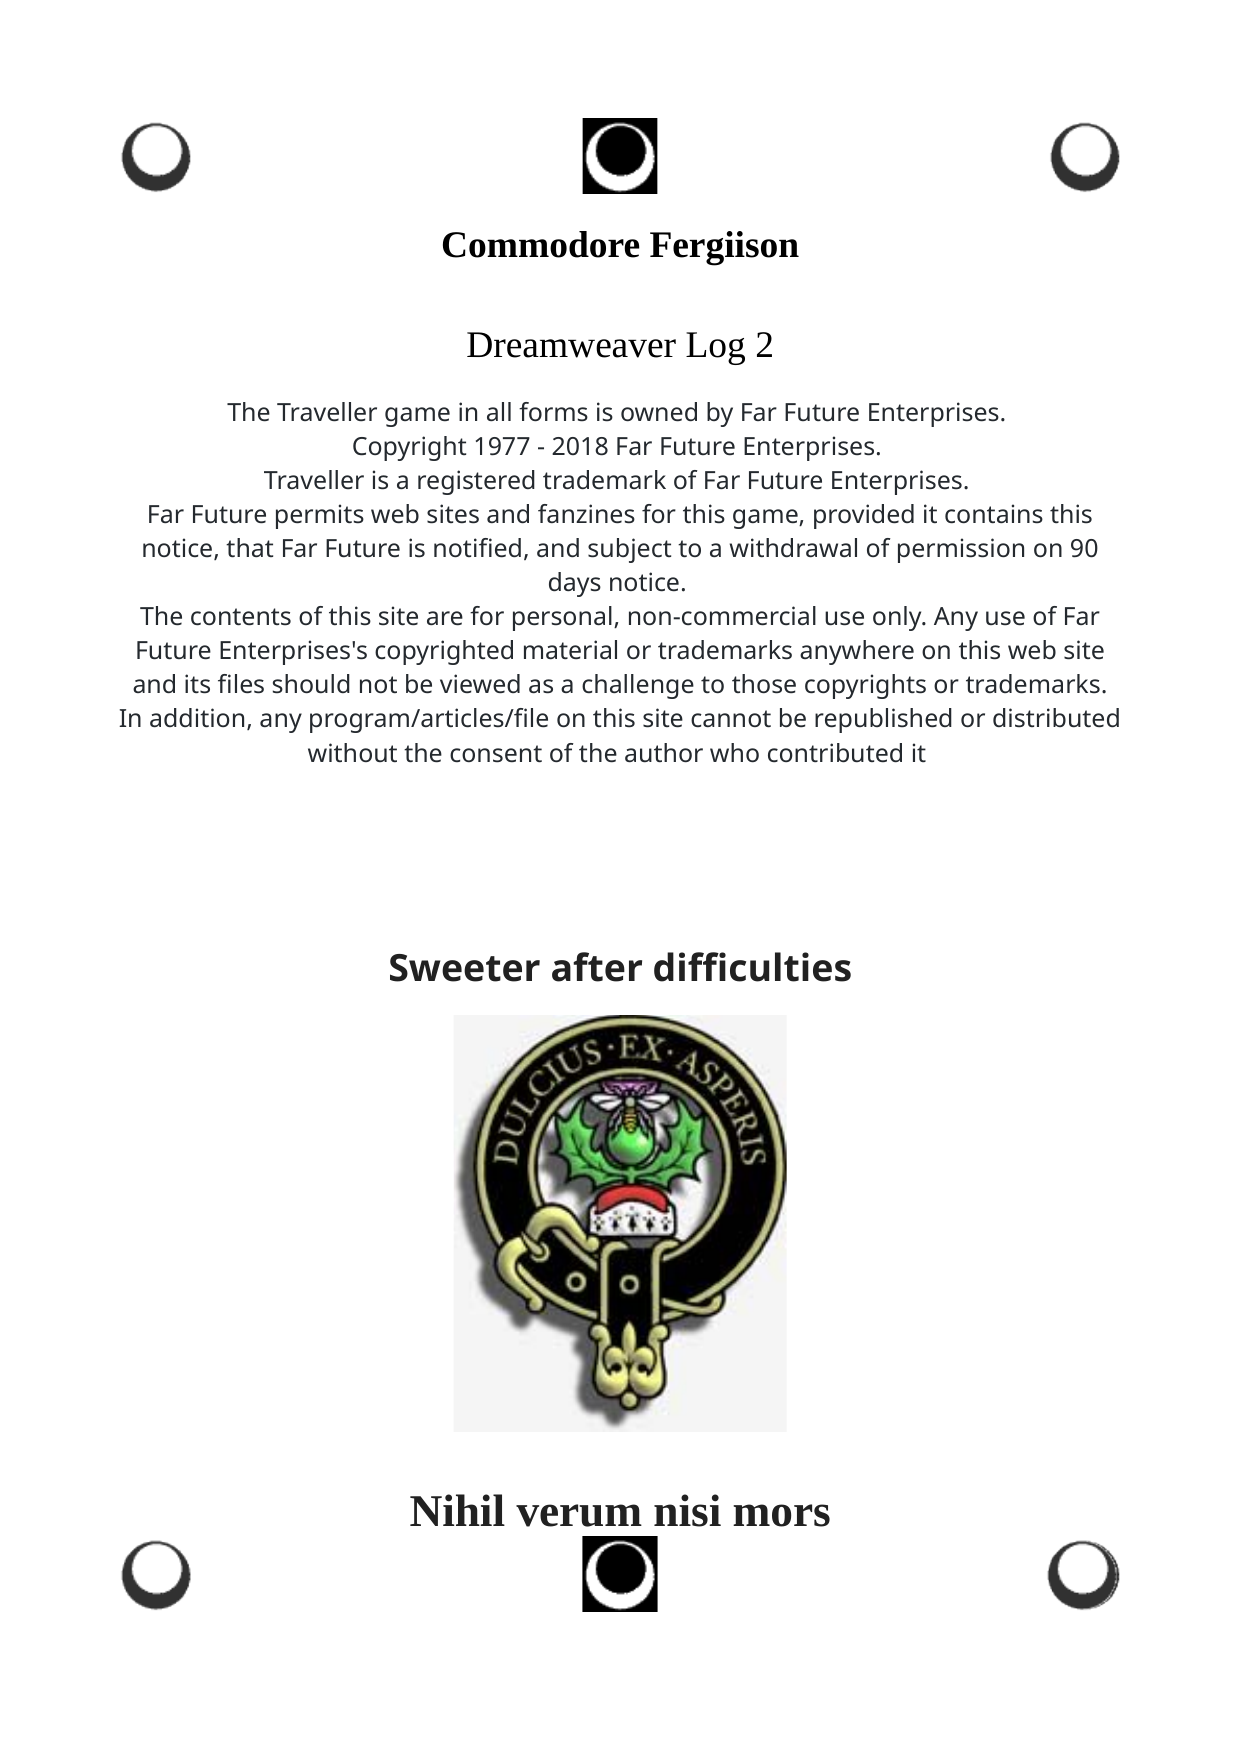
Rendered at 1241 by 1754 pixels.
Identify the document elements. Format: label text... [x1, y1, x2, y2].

text The Traveller game in all forms is owned by Far Future Enterprises. [118, 394, 1122, 429]
picture [582, 1536, 658, 1612]
text Copyright 1977 - 2018 Far Future Enterprises. [118, 429, 1122, 463]
text Traveller is a registered trademark of Far Future Enterprises. [118, 463, 1122, 497]
text The contents of this site are for personal, non-commercial use only. Any use of Far Future Enterprises's copyrighted material or trademarks anywhere on this web site and its files should not be viewed as a challenge to those copyrights or trademarks. In addition, any program/articles/file on this site cannot be republished or distributed without the consent of the author who contributed it [118, 599, 1122, 769]
text Nihil verum nisi mors [118, 1484, 1122, 1536]
picture [1044, 1536, 1123, 1612]
picture [118, 1536, 194, 1612]
text Dreamweaver Log 2 [118, 323, 1122, 366]
picture [582, 118, 658, 194]
text Commodore Fergiison [118, 222, 1122, 265]
picture [1047, 118, 1123, 194]
text Far Future permits web sites and fanzines for this game, provided it contains this notice, that Far Future is notified, and subject to a withdrawal of permission on 90 days notice. [118, 497, 1122, 599]
picture [453, 1015, 787, 1432]
text Sweeter after difficulties [118, 942, 1122, 993]
picture [118, 118, 194, 194]
